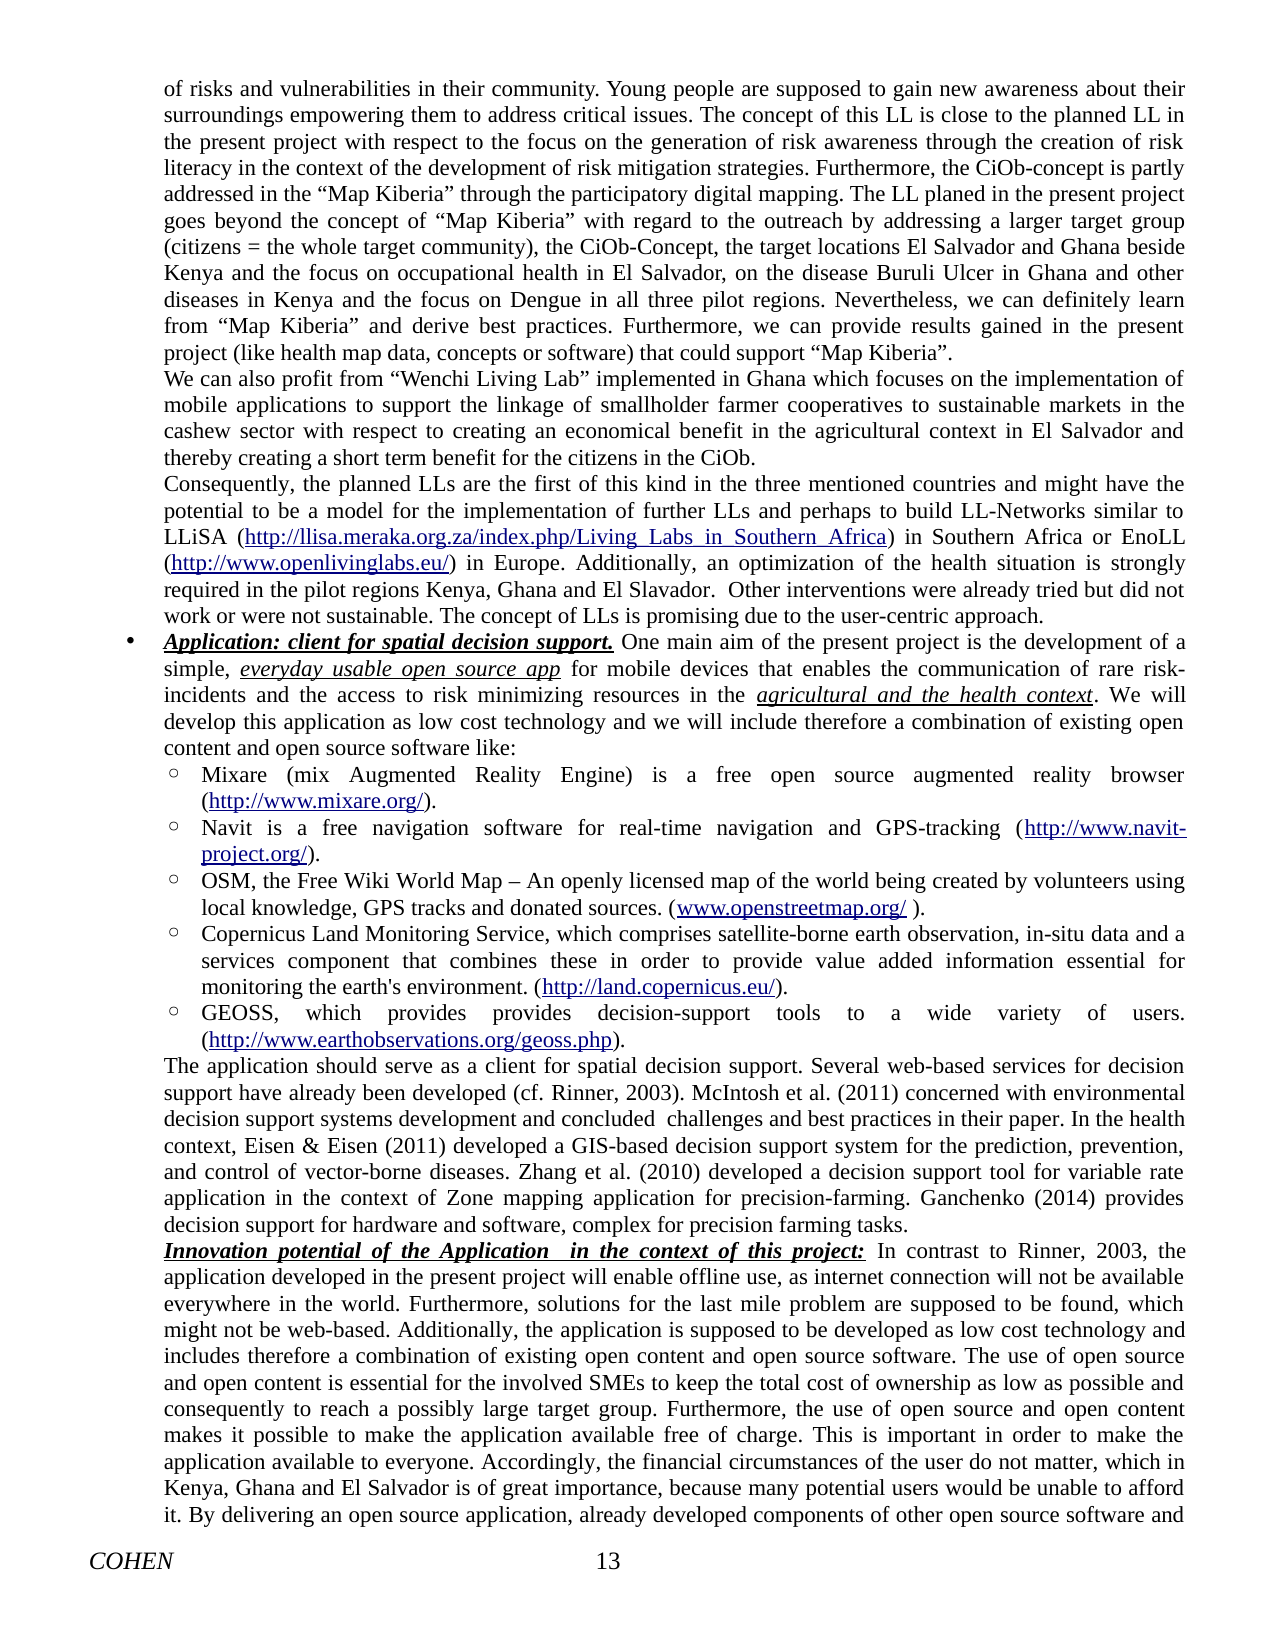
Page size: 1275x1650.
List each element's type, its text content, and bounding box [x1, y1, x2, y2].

list Application: client for spatial decision support. One main aim of the present project is the development of a simple, everyday usable open source app for mobile devices that enables the communication of rare risk-incidents and the access to risk minimizing resources in the agricultural and the health context. We will develop this application as low cost technology and we will include therefore a combination of existing open content and open source software like: [126, 628, 1186, 761]
text The application should serve as a client for spatial decision support. Several web-based services for decision support have already been developed (cf. Rinner, 2003). McIntosh et al. (2011) concerned with environmental decision support systems development and concluded challenges and best practices in their paper. In the health context, Eisen & Eisen (2011) developed a GIS-based decision support system for the prediction, prevention, and control of vector-borne diseases. Zhang et al. (2010) developed a decision support tool for variable rate application in the context of Zone mapping application for precision-farming. Ganchenko (2014) provides decision support for hardware and software, complex for precision farming tasks. [163, 1053, 1186, 1237]
list Copernicus Land Monitoring Service, which comprises satellite-borne earth observation, in-situ data and a services component that combines these in order to provide value added information essential for monitoring the earth's environment. (http://land.copernicus.eu/). [163, 920, 1186, 999]
text Innovation potential of the Application in the context of this project: In contrast to Rinner, 2003, the application developed in the present project will enable offline use, as internet connection will not be available everywhere in the world. Furthermore, solutions for the last mile problem are supposed to be found, which might not be web-based. Additionally, the application is supposed to be developed as low cost technology and includes therefore a combination of existing open content and open source software. The use of open source and open content is essential for the involved SMEs to keep the total cost of ownership as low as possible and consequently to reach a possibly large target group. Furthermore, the use of open source and open content makes it possible to make the application available free of charge. This is important in order to make the application available to everyone. Accordingly, the financial circumstances of the user do not matter, which in Kenya, Ghana and El Salvador is of great importance, because many potential users would be unable to afford it. By delivering an open source application, already developed components of other open source software and [163, 1237, 1186, 1527]
list OSM, the Free Wiki World Map – An openly licensed map of the world being created by volunteers using local knowledge, GPS tracks and donated sources. (www.openstreetmap.org/ ). [163, 867, 1186, 920]
list Navit is a free navigation software for real-time navigation and GPS-tracking (http://www.navit-project.org/). [163, 814, 1186, 867]
text Consequently, the planned LLs are the first of this kind in the three mentioned countries and might have the potential to be a model for the implementation of further LLs and perhaps to build LL-Networks similar to LLiSA (http://llisa.meraka.org.za/index.php/Living_Labs_in_Southern_Africa) in Southern Africa or EnoLL (http://www.openlivinglabs.eu/) in Europe. Additionally, an optimization of the health situation is strongly required in the pilot regions Kenya, Ghana and El Slavador. Other interventions were already tried but did not work or were not sustainable. The concept of LLs is promising due to the user-centric approach. [163, 470, 1186, 628]
text of risks and vulnerabilities in their community. Young people are supposed to gain new awareness about their surroundings empowering them to address critical issues. The concept of this LL is close to the planned LL in the present project with respect to the focus on the generation of risk awareness through the creation of risk literacy in the context of the development of risk mitigation strategies. Furthermore, the CiOb-concept is partly addressed in the “Map Kiberia” through the participatory digital mapping. The LL planed in the present project goes beyond the concept of “Map Kiberia” with regard to the outreach by addressing a larger target group (citizens = the whole target community), the CiOb-Concept, the target locations El Salvador and Ghana beside Kenya and the focus on occupational health in El Salvador, on the disease Buruli Ulcer in Ghana and other diseases in Kenya and the focus on Dengue in all three pilot regions. Nevertheless, we can definitely learn from “Map Kiberia” and derive best practices. Furthermore, we can provide results gained in the present project (like health map data, concepts or software) that could support “Map Kiberia”. [163, 75, 1186, 365]
list GEOSS, which provides provides decision-support tools to a wide variety of users. (http://www.earthobservations.org/geoss.php). [163, 999, 1186, 1053]
text We can also profit from “Wenchi Living Lab” implemented in Ghana which focuses on the implementation of mobile applications to support the linkage of smallholder farmer cooperatives to sustainable markets in the cashew sector with respect to creating an economical benefit in the agricultural context in El Salvador and thereby creating a short term benefit for the citizens in the CiOb. [163, 365, 1186, 470]
list Mixare (mix Augmented Reality Engine) is a free open source augmented reality browser (http://www.mixare.org/). [163, 761, 1186, 814]
